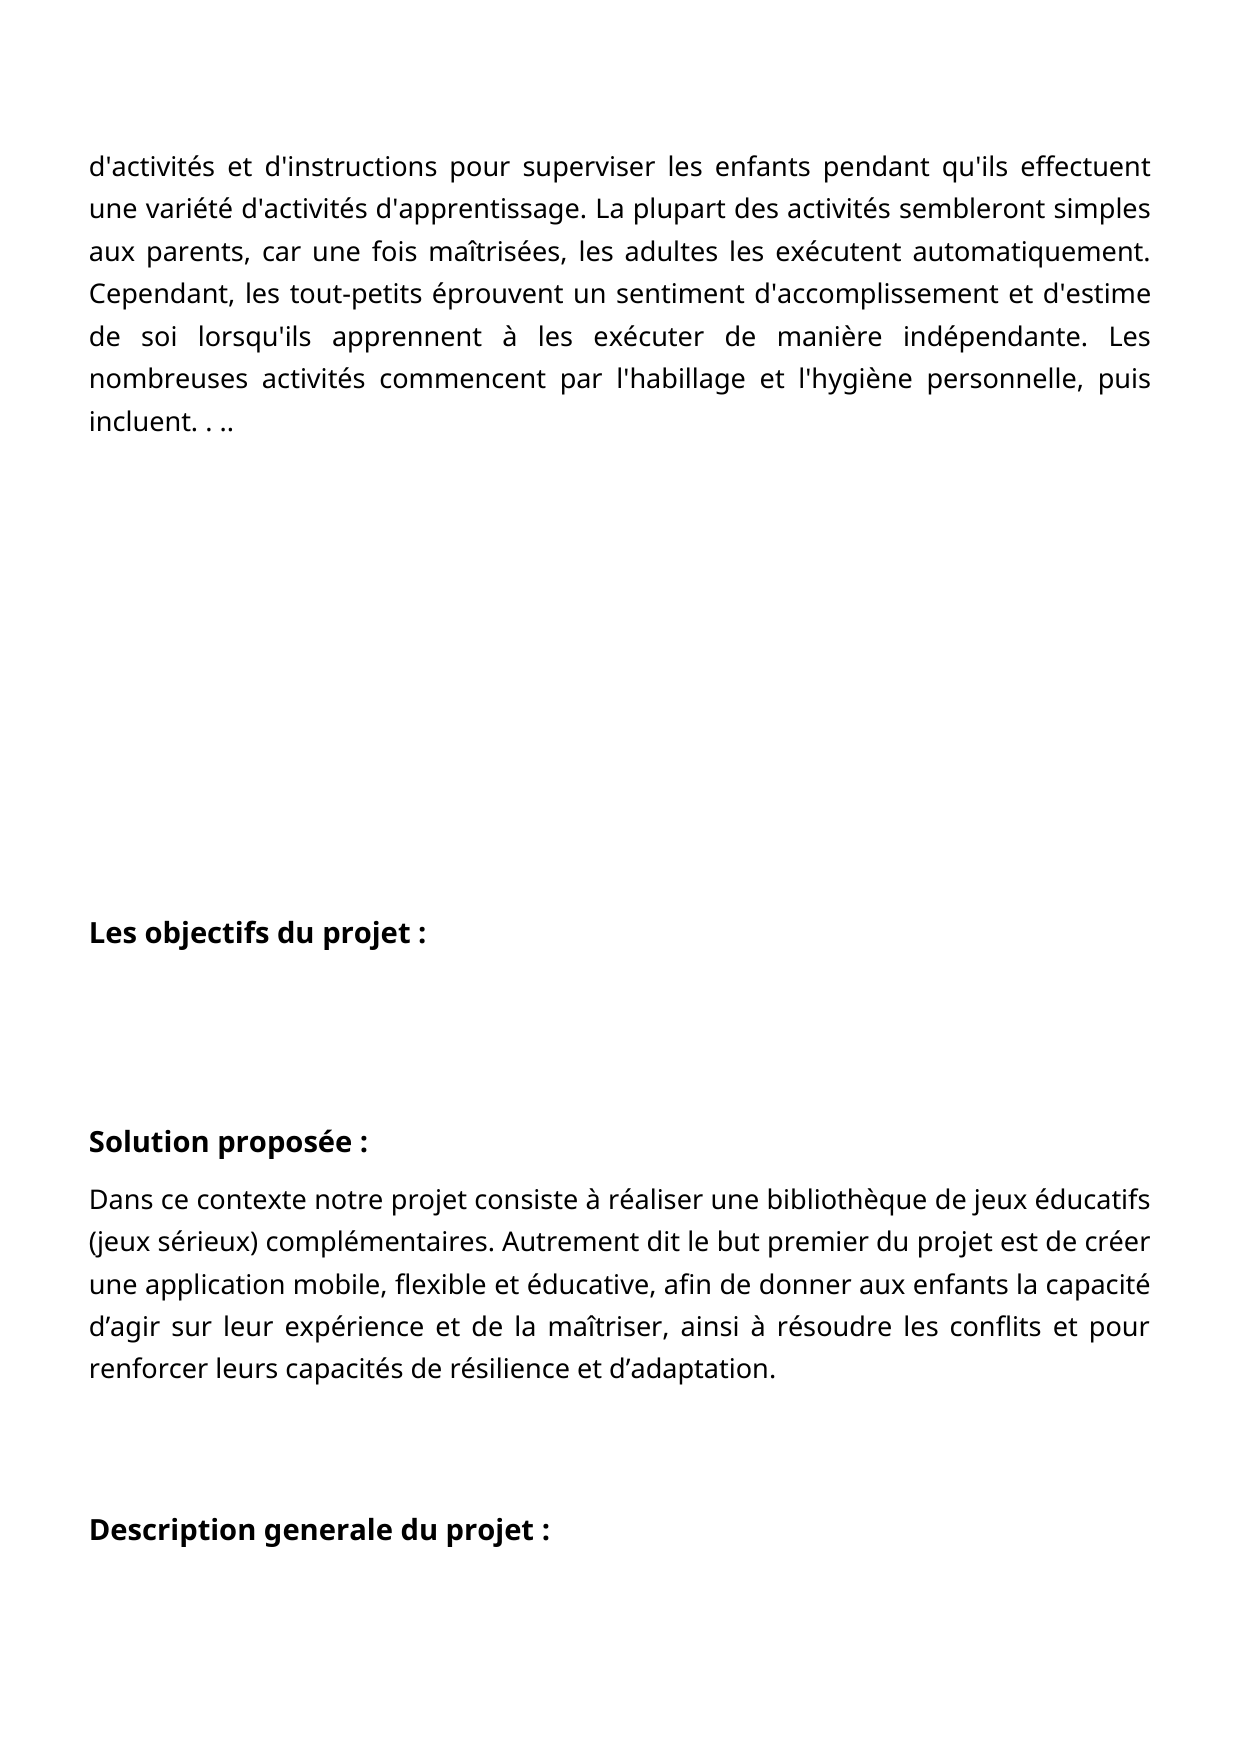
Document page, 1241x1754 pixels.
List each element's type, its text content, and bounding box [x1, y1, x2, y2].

text Solution proposée : [89, 1121, 1152, 1161]
text Description generale du projet : [89, 1509, 1152, 1549]
text Dans ce contexte notre projet consiste à réaliser une bibliothèque de jeux éducatifs (jeux sérieux) complémentaires. Autrement dit le but premier du projet est de créer une application mobile, flexible et éducative, afin de donner aux enfants la capacité d’agir sur leur expérience et de la maîtriser, ainsi à résoudre les conflits et pour renforcer leurs capacités de résilience et d’adaptation. [89, 1180, 1152, 1387]
text d'activités et d'instructions pour superviser les enfants pendant qu'ils effectuent une variété d'activités d'apprentissage. La plupart des activités sembleront simples aux parents, car une fois maîtrisées, les adultes les exécutent automatiquement. Cependant, les tout-petits éprouvent un sentiment d'accomplissement et d'estime de soi lorsqu'ils apprennent à les exécuter de manière indépendante. Les nombreuses activités commencent par l'habillage et l'hygiène personnelle, puis incluent. . .. [89, 148, 1152, 439]
text Les objectifs du projet : [89, 912, 1152, 952]
